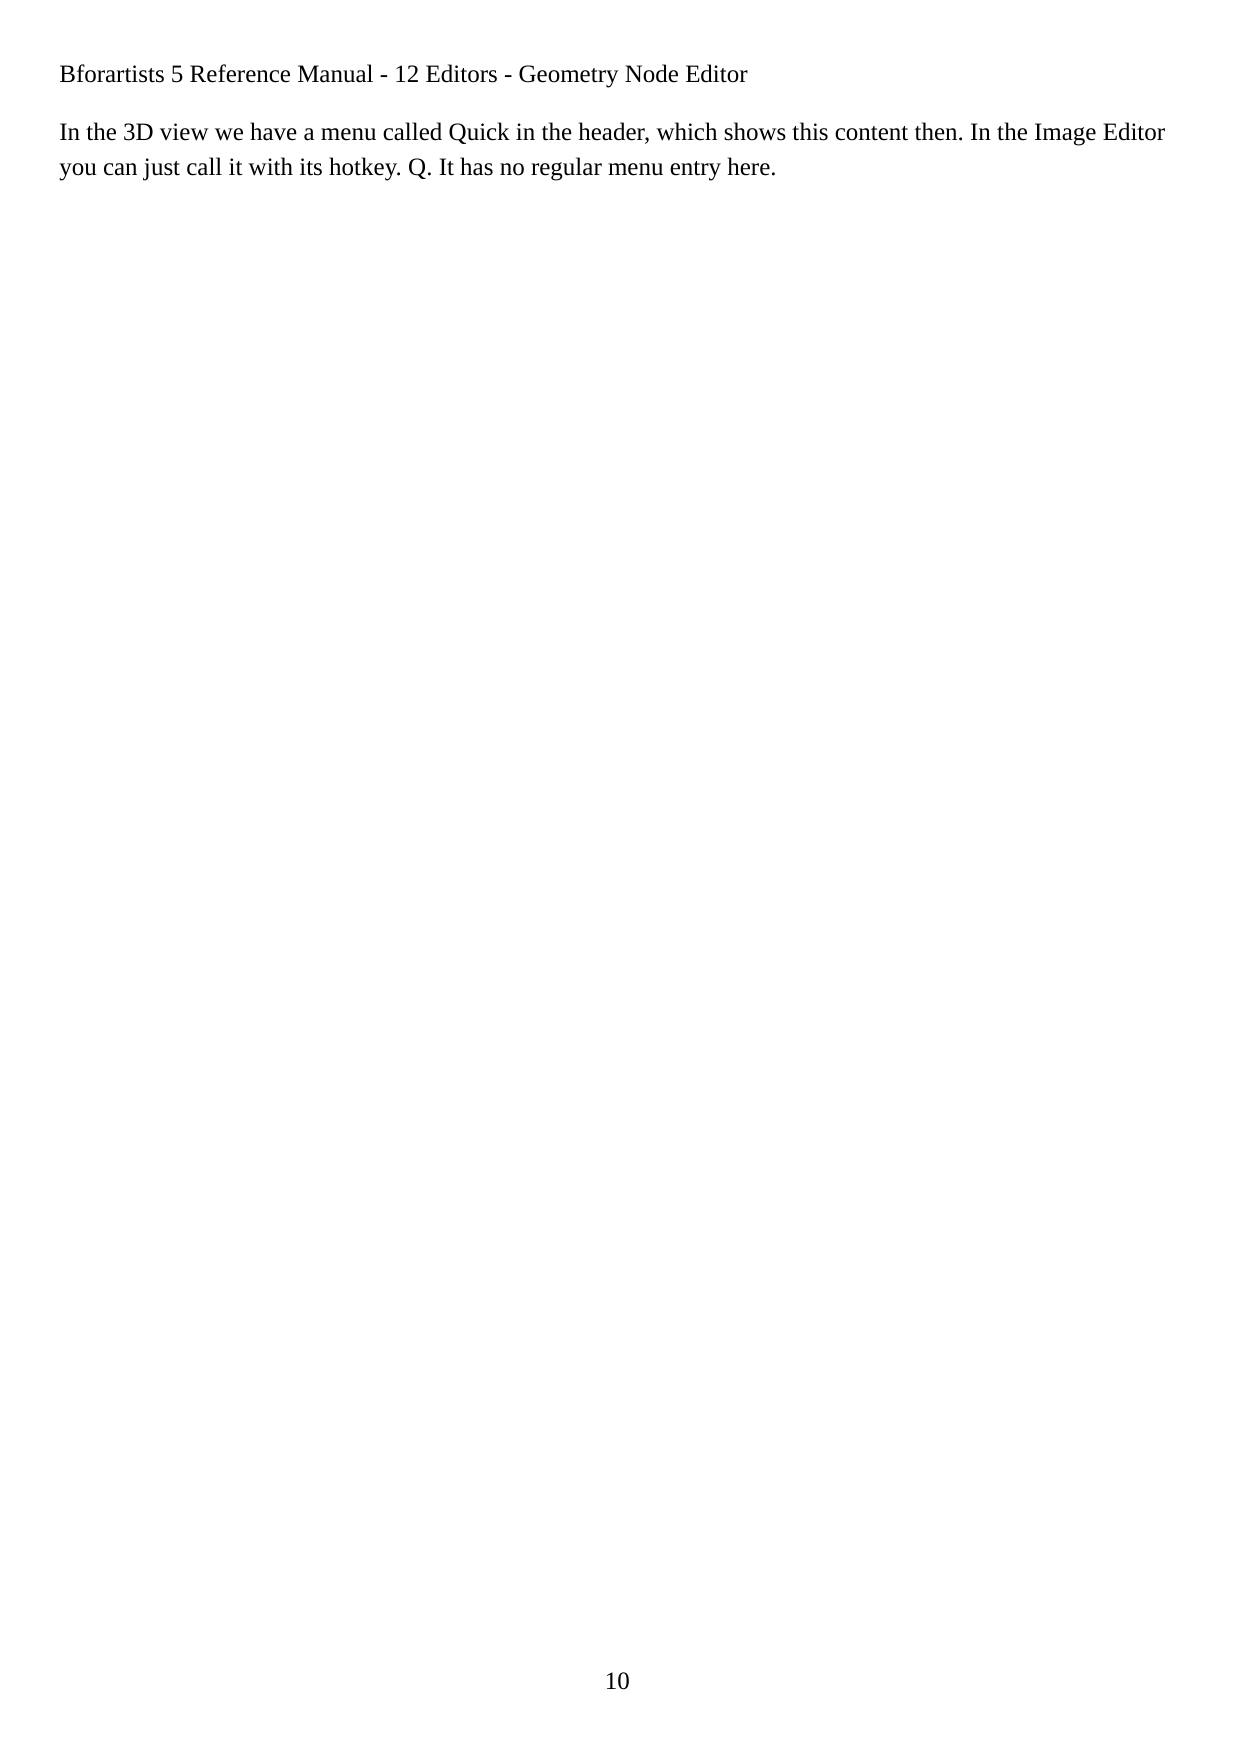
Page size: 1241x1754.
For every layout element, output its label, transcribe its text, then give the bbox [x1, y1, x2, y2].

text In the 3D view we have a menu called Quick in the header, which shows this content then. In the Image Editor you can just call it with its hotkey. Q. It has no regular menu entry here. [59, 117, 1181, 181]
